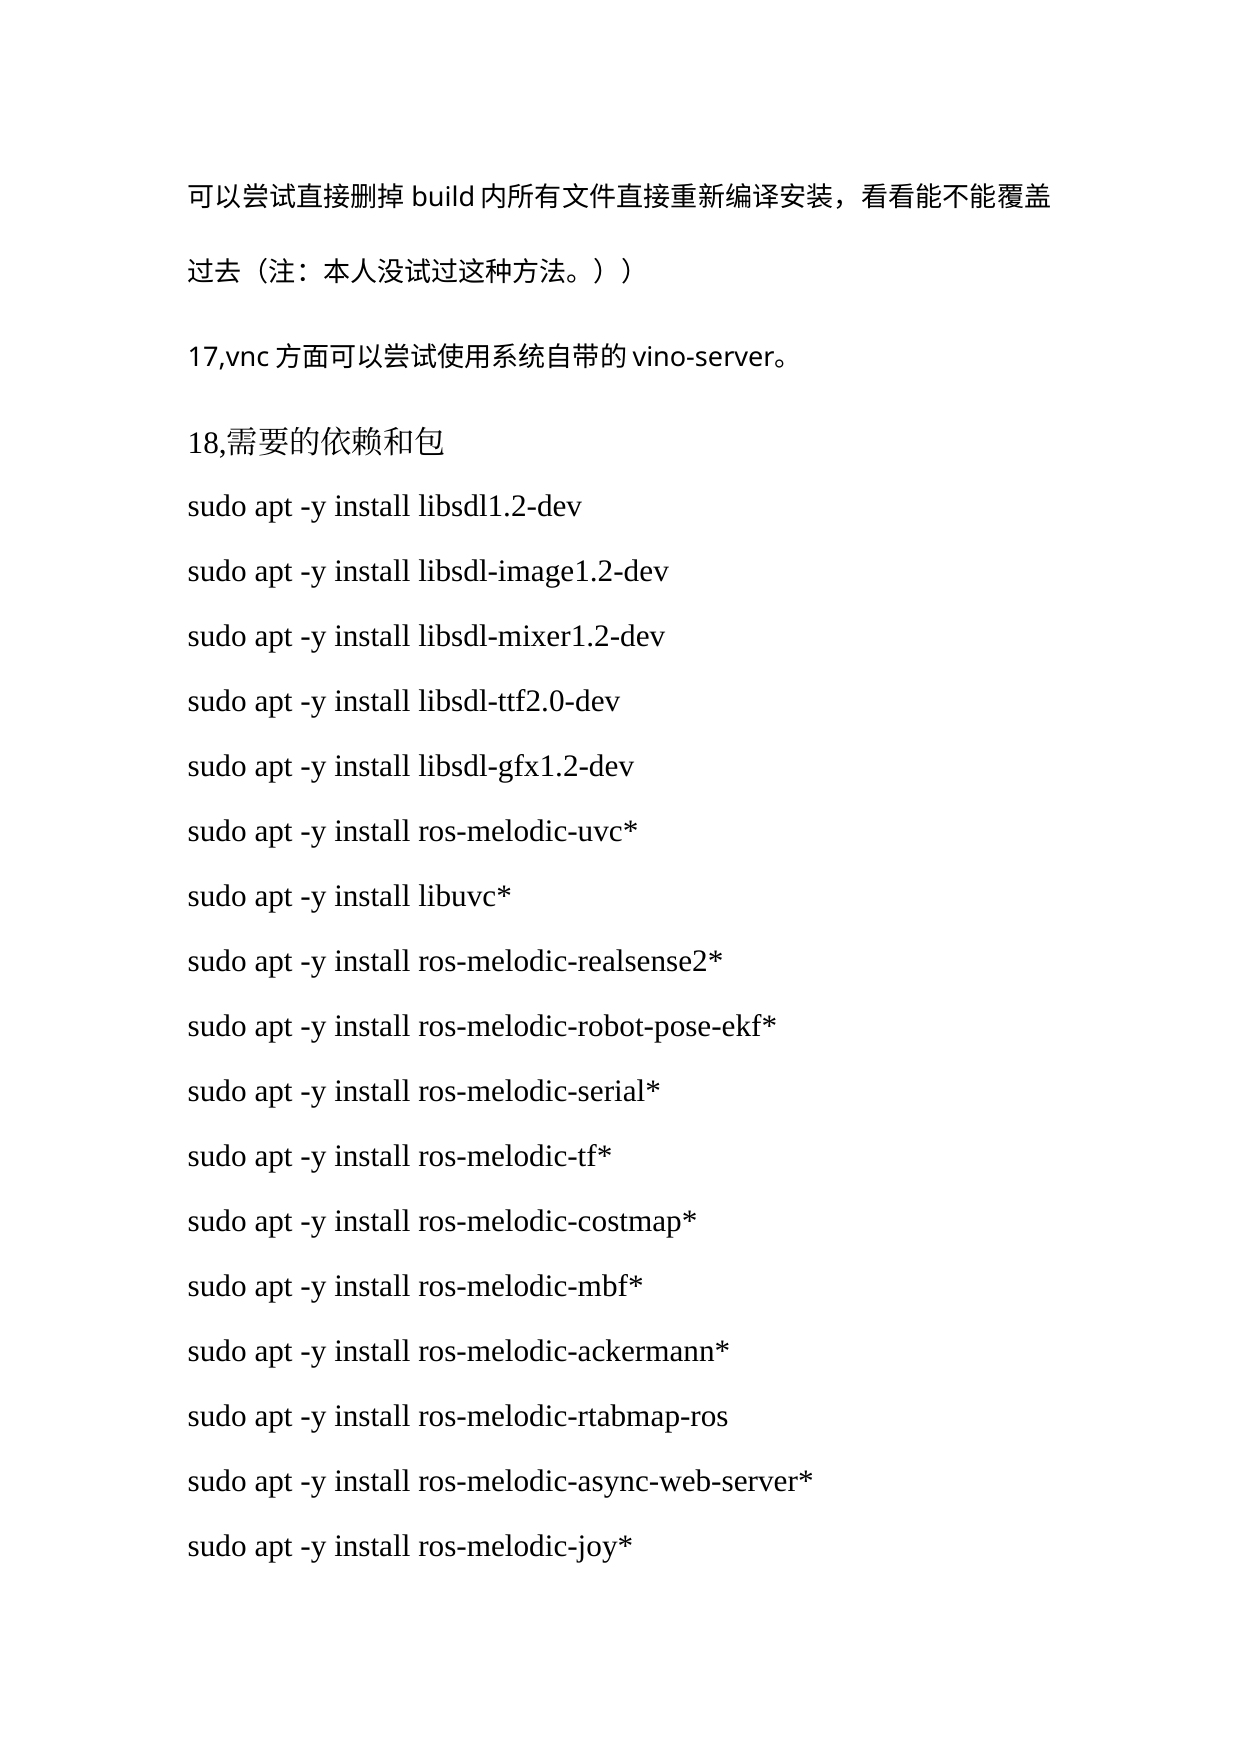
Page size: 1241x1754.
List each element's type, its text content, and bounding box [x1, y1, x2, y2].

text sudo apt -y install ros-melodic-costmap* [187, 1187, 1053, 1252]
text sudo apt -y install ros-melodic-ackermann* [187, 1317, 1053, 1382]
text sudo apt -y install ros-melodic-uvc* [187, 797, 1053, 862]
text sudo apt -y install libsdl1.2-dev [187, 472, 1053, 537]
text sudo apt -y install ros-melodic-joy* [187, 1512, 1053, 1577]
text 可以尝试直接删掉build内所有文件直接重新编译安装，看看能不能覆盖过去（注：本人没试过这种方法。）） [187, 162, 1053, 302]
text sudo apt -y install ros-melodic-serial* [187, 1057, 1053, 1122]
text sudo apt -y install ros-melodic-rtabmap-ros [187, 1382, 1053, 1447]
text 17,vnc方面可以尝试使用系统自带的vino-server。 [187, 322, 1053, 387]
text sudo apt -y install libuvc* [187, 862, 1053, 927]
text sudo apt -y install libsdl-ttf2.0-dev [187, 667, 1053, 732]
text sudo apt -y install libsdl-image1.2-dev [187, 537, 1053, 602]
text sudo apt -y install libsdl-gfx1.2-dev [187, 732, 1053, 797]
text 18,需要的依赖和包 [187, 407, 1053, 472]
text sudo apt -y install ros-melodic-realsense2* [187, 927, 1053, 992]
text sudo apt -y install ros-melodic-robot-pose-ekf* [187, 992, 1053, 1057]
text sudo apt -y install ros-melodic-async-web-server* [187, 1447, 1053, 1512]
text sudo apt -y install libsdl-mixer1.2-dev [187, 602, 1053, 667]
text sudo apt -y install ros-melodic-mbf* [187, 1252, 1053, 1317]
text sudo apt -y install ros-melodic-tf* [187, 1122, 1053, 1187]
